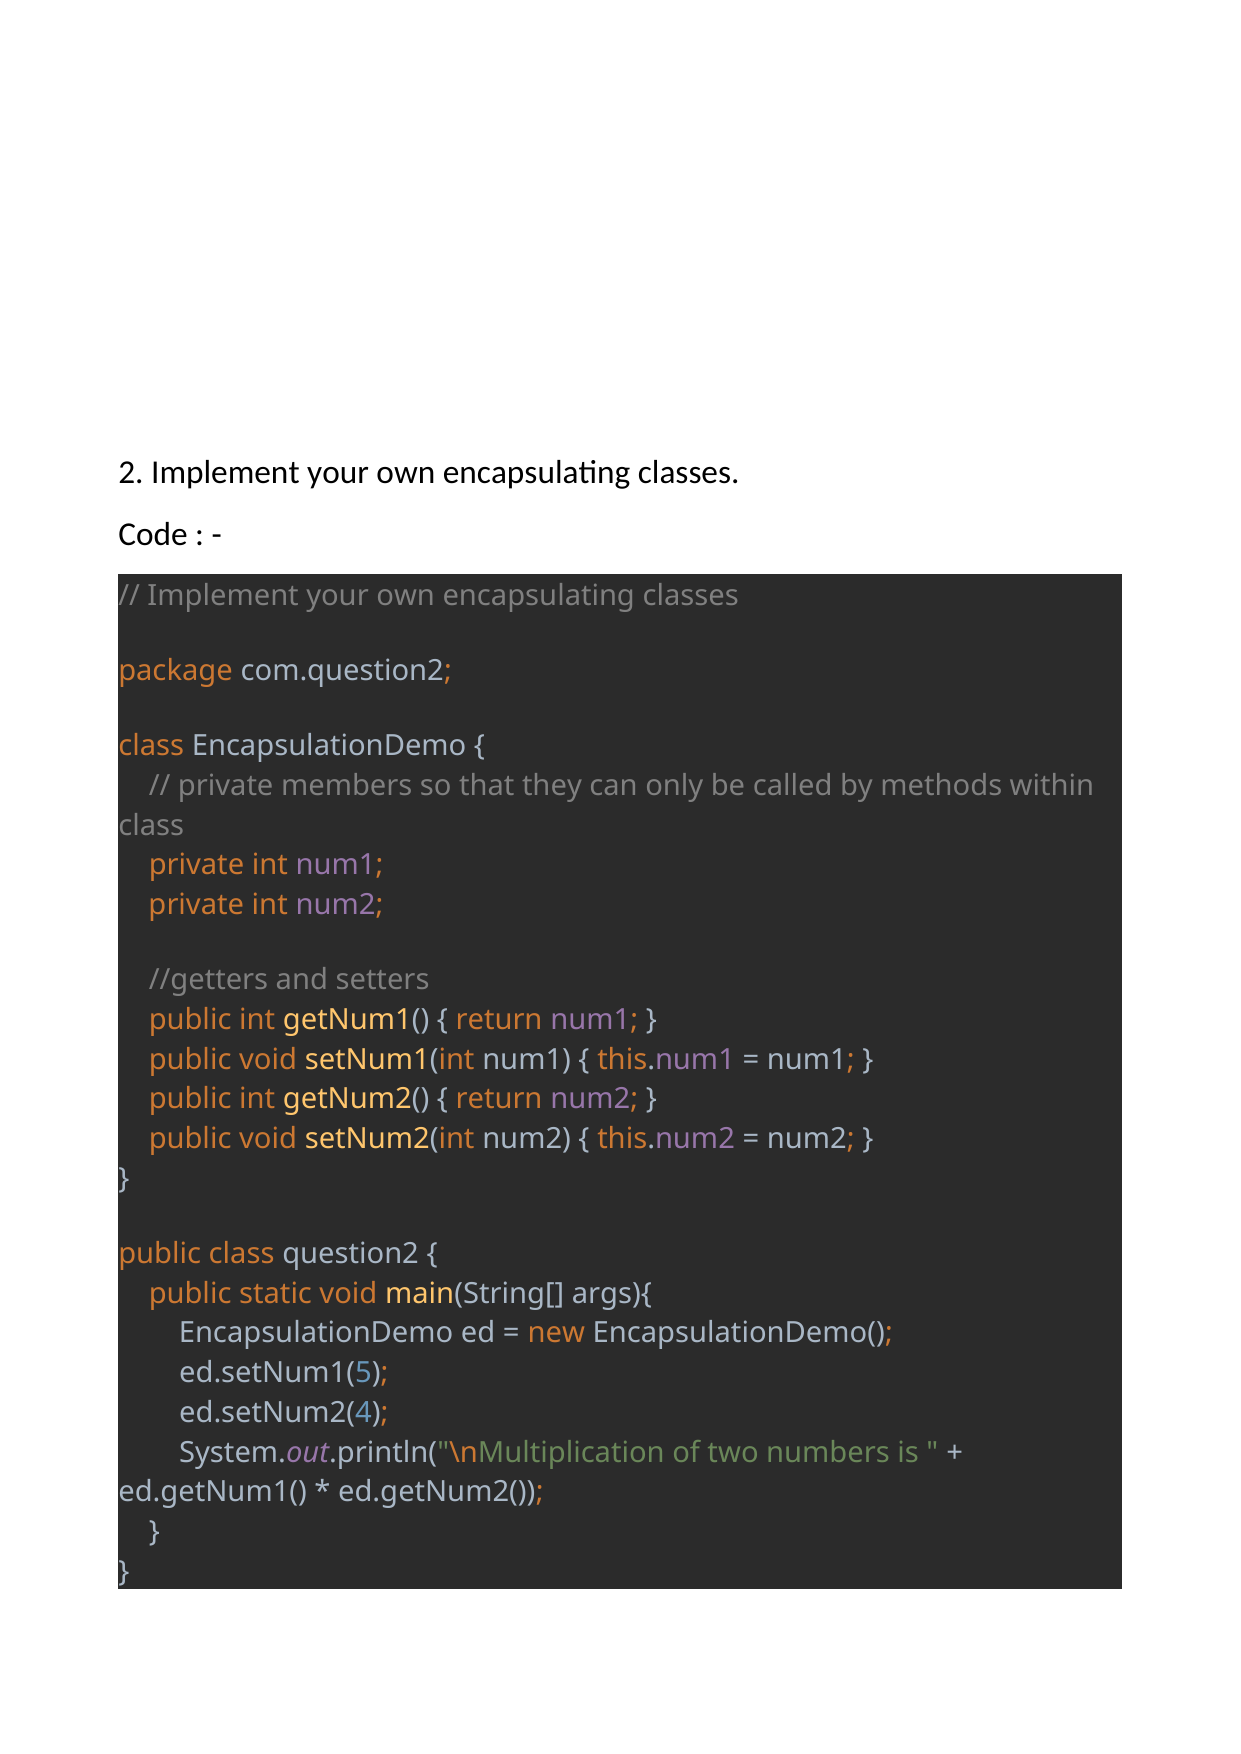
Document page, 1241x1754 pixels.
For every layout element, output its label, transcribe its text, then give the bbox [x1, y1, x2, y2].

text 2. Implement your own encapsulating classes. [118, 451, 1122, 492]
text // Implement your own encapsulating classes package com.question2; class EncapsulationDemo { // private members so that they can only be called by methods within class private int num1; private int num2; //getters and setters public int getNum1() { return num1; } public void setNum1(int num1) { this.num1 = num1; } public int getNum2() { return num2; } public void setNum2(int num2) { this.num2 = num2; } } public class question2 { public static void main(String[] args){ EncapsulationDemo ed = new EncapsulationDemo(); ed.setNum1(5); ed.setNum2(4); System.out.println("\nMultiplication of two numbers is " + ed.getNum1() * ed.getNum2()); } } [118, 574, 1122, 1589]
text Code : - [118, 513, 1122, 553]
